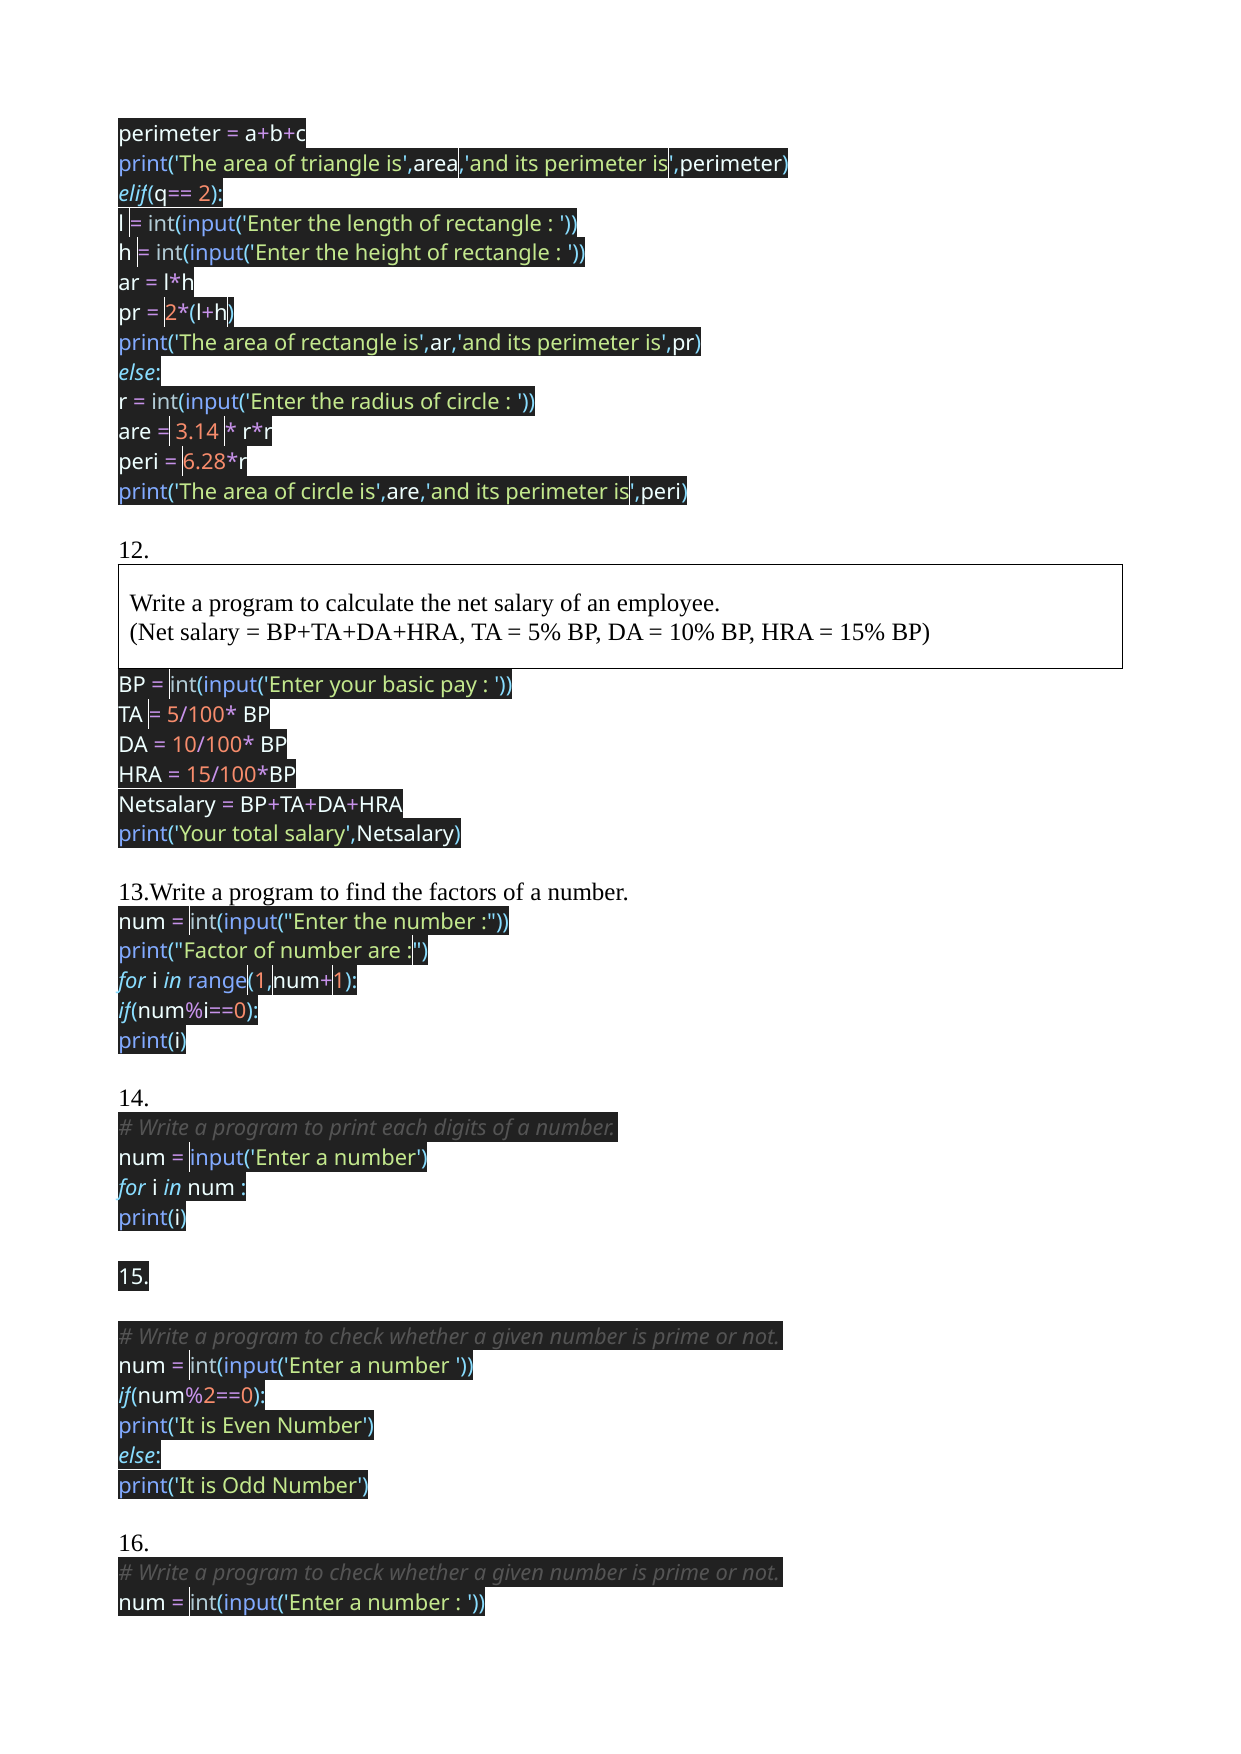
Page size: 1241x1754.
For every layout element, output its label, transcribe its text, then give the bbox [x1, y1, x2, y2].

text else: [118, 1440, 1122, 1469]
text are = 3.14 * r*r [118, 416, 1122, 446]
text BP = int(input('Enter your basic pay : ')) [118, 669, 1122, 699]
table_header Write a program to calculate the net salary of an employee. (Net salary = BP+TA+DA+HRA, TA = 5% BP, DA = 10% BP, HRA = 15% BP) [119, 565, 1122, 668]
text num = int(input('Enter a number : ')) [118, 1587, 1122, 1616]
text r = int(input('Enter the radius of circle : ')) [118, 386, 1122, 416]
text num = int(input('Enter a number ')) [118, 1350, 1122, 1380]
text num = int(input("Enter the number :")) [118, 906, 1122, 935]
text print('The area of circle is',are,'and its perimeter is',peri) [118, 476, 1122, 505]
text print('The area of rectangle is',ar,'and its perimeter is',pr) [118, 327, 1122, 356]
text for i in num : [118, 1172, 1122, 1201]
text print(i) [118, 1201, 1122, 1231]
text 12. [118, 535, 1122, 564]
text pr = 2*(l+h) [118, 297, 1122, 327]
text if(num%2==0): [118, 1380, 1122, 1410]
text num = input('Enter a number') [118, 1142, 1122, 1172]
text 13.Write a program to find the factors of a number. [118, 877, 1122, 906]
text print(i) [118, 1025, 1122, 1054]
text elif(q== 2): [118, 178, 1122, 207]
text TA = 5/100* BP [118, 699, 1122, 729]
text 14. [118, 1083, 1122, 1112]
text print('It is Even Number') [118, 1410, 1122, 1440]
text 16. [118, 1528, 1122, 1557]
text print("Factor of number are :") [118, 935, 1122, 965]
text else: [118, 356, 1122, 386]
text Netsalary = BP+TA+DA+HRA [118, 788, 1122, 818]
text print('The area of triangle is',area,'and its perimeter is',perimeter) [118, 148, 1122, 178]
text 15. [118, 1261, 1122, 1291]
text ar = l*h [118, 267, 1122, 297]
text # Write a program to print each digits of a number. [118, 1112, 1122, 1142]
text HRA = 15/100*BP [118, 759, 1122, 788]
text peri = 6.28*r [118, 446, 1122, 476]
text if(num%i==0): [118, 995, 1122, 1025]
text l = int(input('Enter the length of rectangle : ')) [118, 207, 1122, 237]
text # Write a program to check whether a given number is prime or not. [118, 1321, 1122, 1350]
text perimeter = a+b+c [118, 118, 1122, 148]
text for i in range(1,num+1): [118, 965, 1122, 995]
text DA = 10/100* BP [118, 729, 1122, 759]
text print('Your total salary',Netsalary) [118, 818, 1122, 848]
text h = int(input('Enter the height of rectangle : ')) [118, 237, 1122, 267]
text # Write a program to check whether a given number is prime or not. [118, 1557, 1122, 1587]
text print('It is Odd Number') [118, 1469, 1122, 1499]
